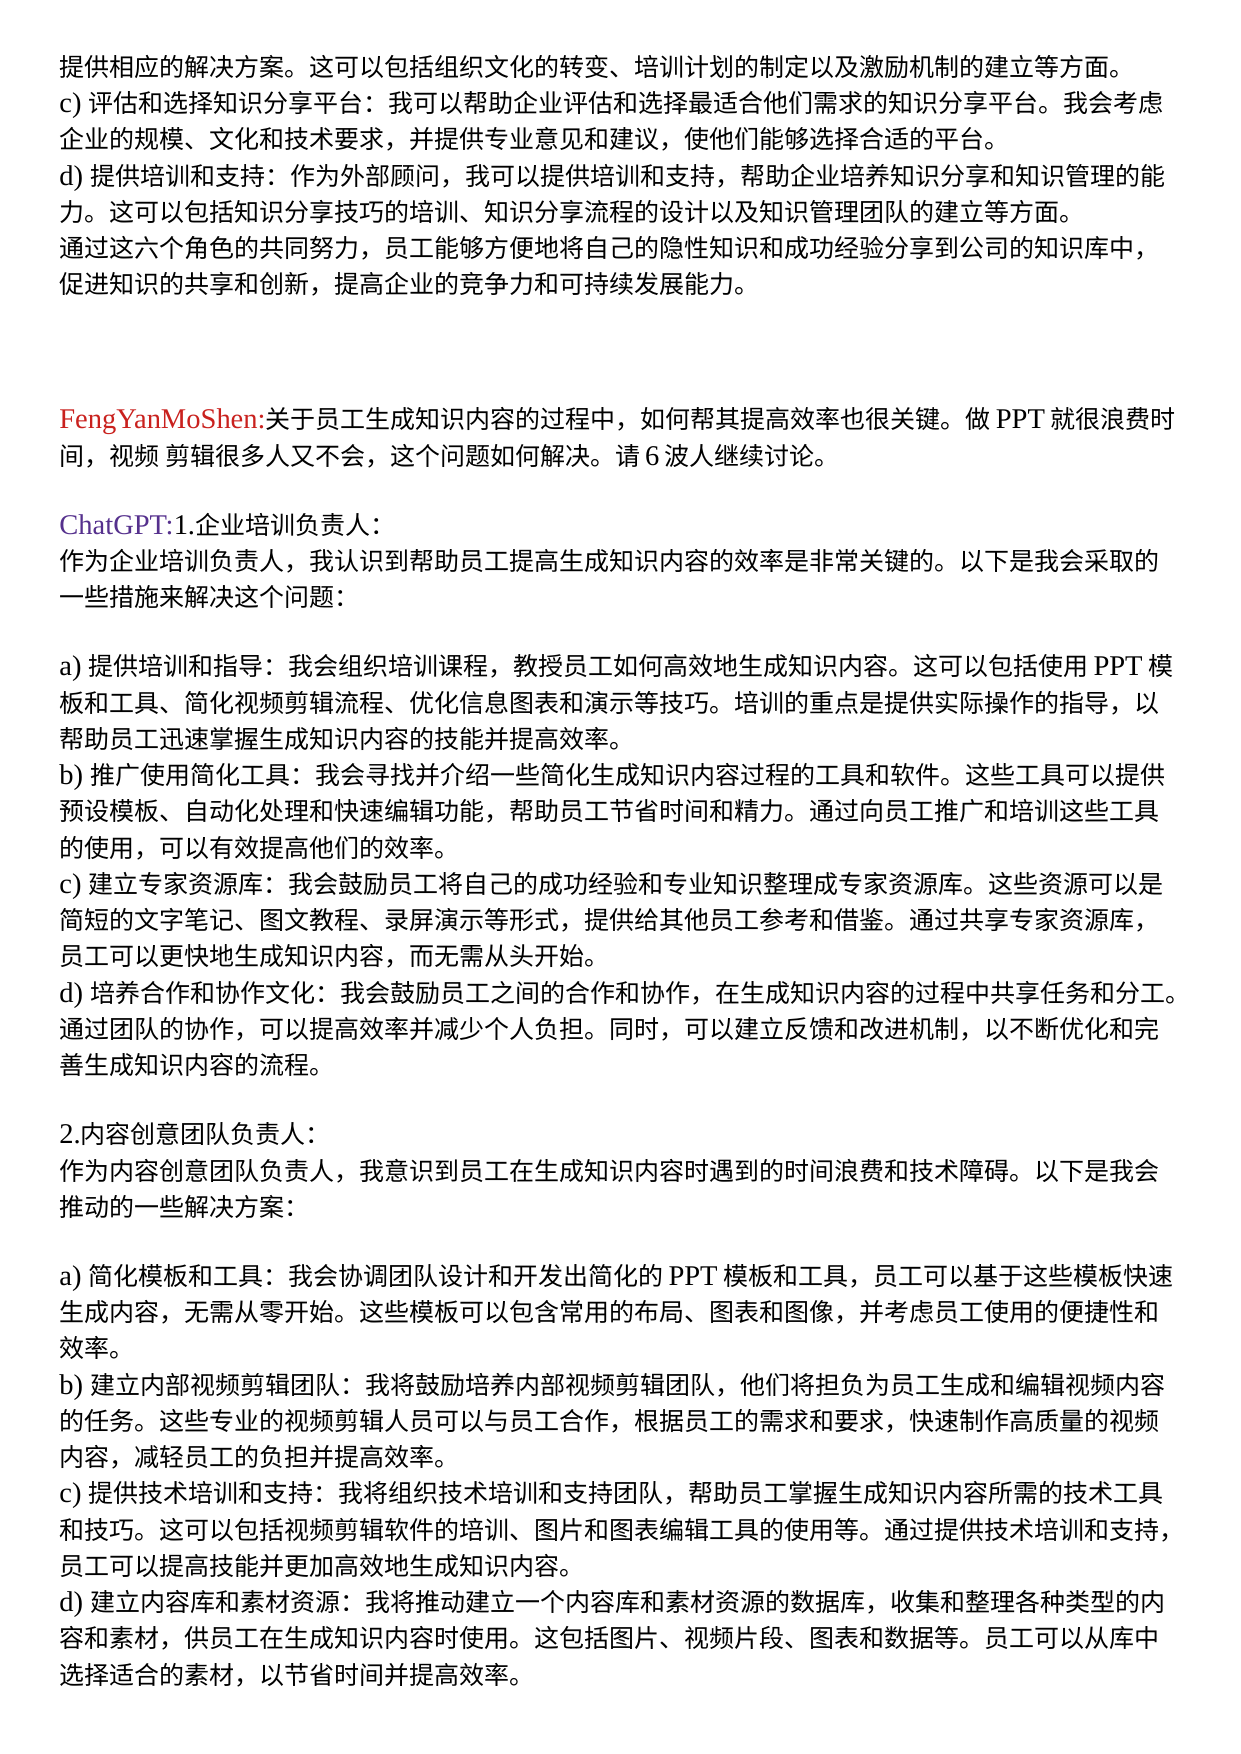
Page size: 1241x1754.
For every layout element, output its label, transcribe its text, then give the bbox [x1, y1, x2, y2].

text 通过这六个角色的共同努力，员工能够方便地将自己的隐性知识和成功经验分享到公司的知识库中，促进知识的共享和创新，提高企业的竞争力和可持续发展能力。 [59, 228, 1181, 301]
text 2.内容创意团队负责人： [59, 1115, 1181, 1151]
text c) 评估和选择知识分享平台：我可以帮助企业评估和选择最适合他们需求的知识分享平台。我会考虑企业的规模、文化和技术要求，并提供专业意见和建议，使他们能够选择合适的平台。 [59, 83, 1181, 156]
text ChatGPT:1.企业培训负责人： [59, 505, 1181, 541]
text a) 提供培训和指导：我会组织培训课程，教授员工如何高效地生成知识内容。这可以包括使用PPT模板和工具、简化视频剪辑流程、优化信息图表和演示等技巧。培训的重点是提供实际操作的指导，以帮助员工迅速掌握生成知识内容的技能并提高效率。 [59, 647, 1181, 756]
text b) 建立内部视频剪辑团队：我将鼓励培养内部视频剪辑团队，他们将担负为员工生成和编辑视频内容的任务。这些专业的视频剪辑人员可以与员工合作，根据员工的需求和要求，快速制作高质量的视频内容，减轻员工的负担并提高效率。 [59, 1365, 1181, 1474]
text FengYanMoShen:关于员工生成知识内容的过程中，如何帮其提高效率也很关键。做PPT就很浪费时间，视频 剪辑很多人又不会，这个问题如何解决。请6波人继续讨论。 [59, 400, 1181, 472]
text d) 培养合作和协作文化：我会鼓励员工之间的合作和协作，在生成知识内容的过程中共享任务和分工。通过团队的协作，可以提高效率并减少个人负担。同时，可以建立反馈和改进机制，以不断优化和完善生成知识内容的流程。 [59, 973, 1181, 1082]
text d) 建立内容库和素材资源：我将推动建立一个内容库和素材资源的数据库，收集和整理各种类型的内容和素材，供员工在生成知识内容时使用。这包括图片、视频片段、图表和数据等。员工可以从库中选择适合的素材，以节省时间并提高效率。 [59, 1583, 1181, 1691]
text d) 提供培训和支持：作为外部顾问，我可以提供培训和支持，帮助企业培养知识分享和知识管理的能力。这可以包括知识分享技巧的培训、知识分享流程的设计以及知识管理团队的建立等方面。 [59, 156, 1181, 228]
text a) 简化模板和工具：我会协调团队设计和开发出简化的PPT模板和工具，员工可以基于这些模板快速生成内容，无需从零开始。这些模板可以包含常用的布局、图表和图像，并考虑员工使用的便捷性和效率。 [59, 1256, 1181, 1365]
text b) 推广使用简化工具：我会寻找并介绍一些简化生成知识内容过程的工具和软件。这些工具可以提供预设模板、自动化处理和快速编辑功能，帮助员工节省时间和精力。通过向员工推广和培训这些工具的使用，可以有效提高他们的效率。 [59, 756, 1181, 864]
text 提供相应的解决方案。这可以包括组织文化的转变、培训计划的制定以及激励机制的建立等方面。 [59, 47, 1181, 83]
text 作为内容创意团队负责人，我意识到员工在生成知识内容时遇到的时间浪费和技术障碍。以下是我会推动的一些解决方案： [59, 1151, 1181, 1223]
text c) 建立专家资源库：我会鼓励员工将自己的成功经验和专业知识整理成专家资源库。这些资源可以是简短的文字笔记、图文教程、录屏演示等形式，提供给其他员工参考和借鉴。通过共享专家资源库，员工可以更快地生成知识内容，而无需从头开始。 [59, 864, 1181, 973]
text 作为企业培训负责人，我认识到帮助员工提高生成知识内容的效率是非常关键的。以下是我会采取的一些措施来解决这个问题： [59, 541, 1181, 614]
text c) 提供技术培训和支持：我将组织技术培训和支持团队，帮助员工掌握生成知识内容所需的技术工具和技巧。这可以包括视频剪辑软件的培训、图片和图表编辑工具的使用等。通过提供技术培训和支持，员工可以提高技能并更加高效地生成知识内容。 [59, 1474, 1181, 1583]
